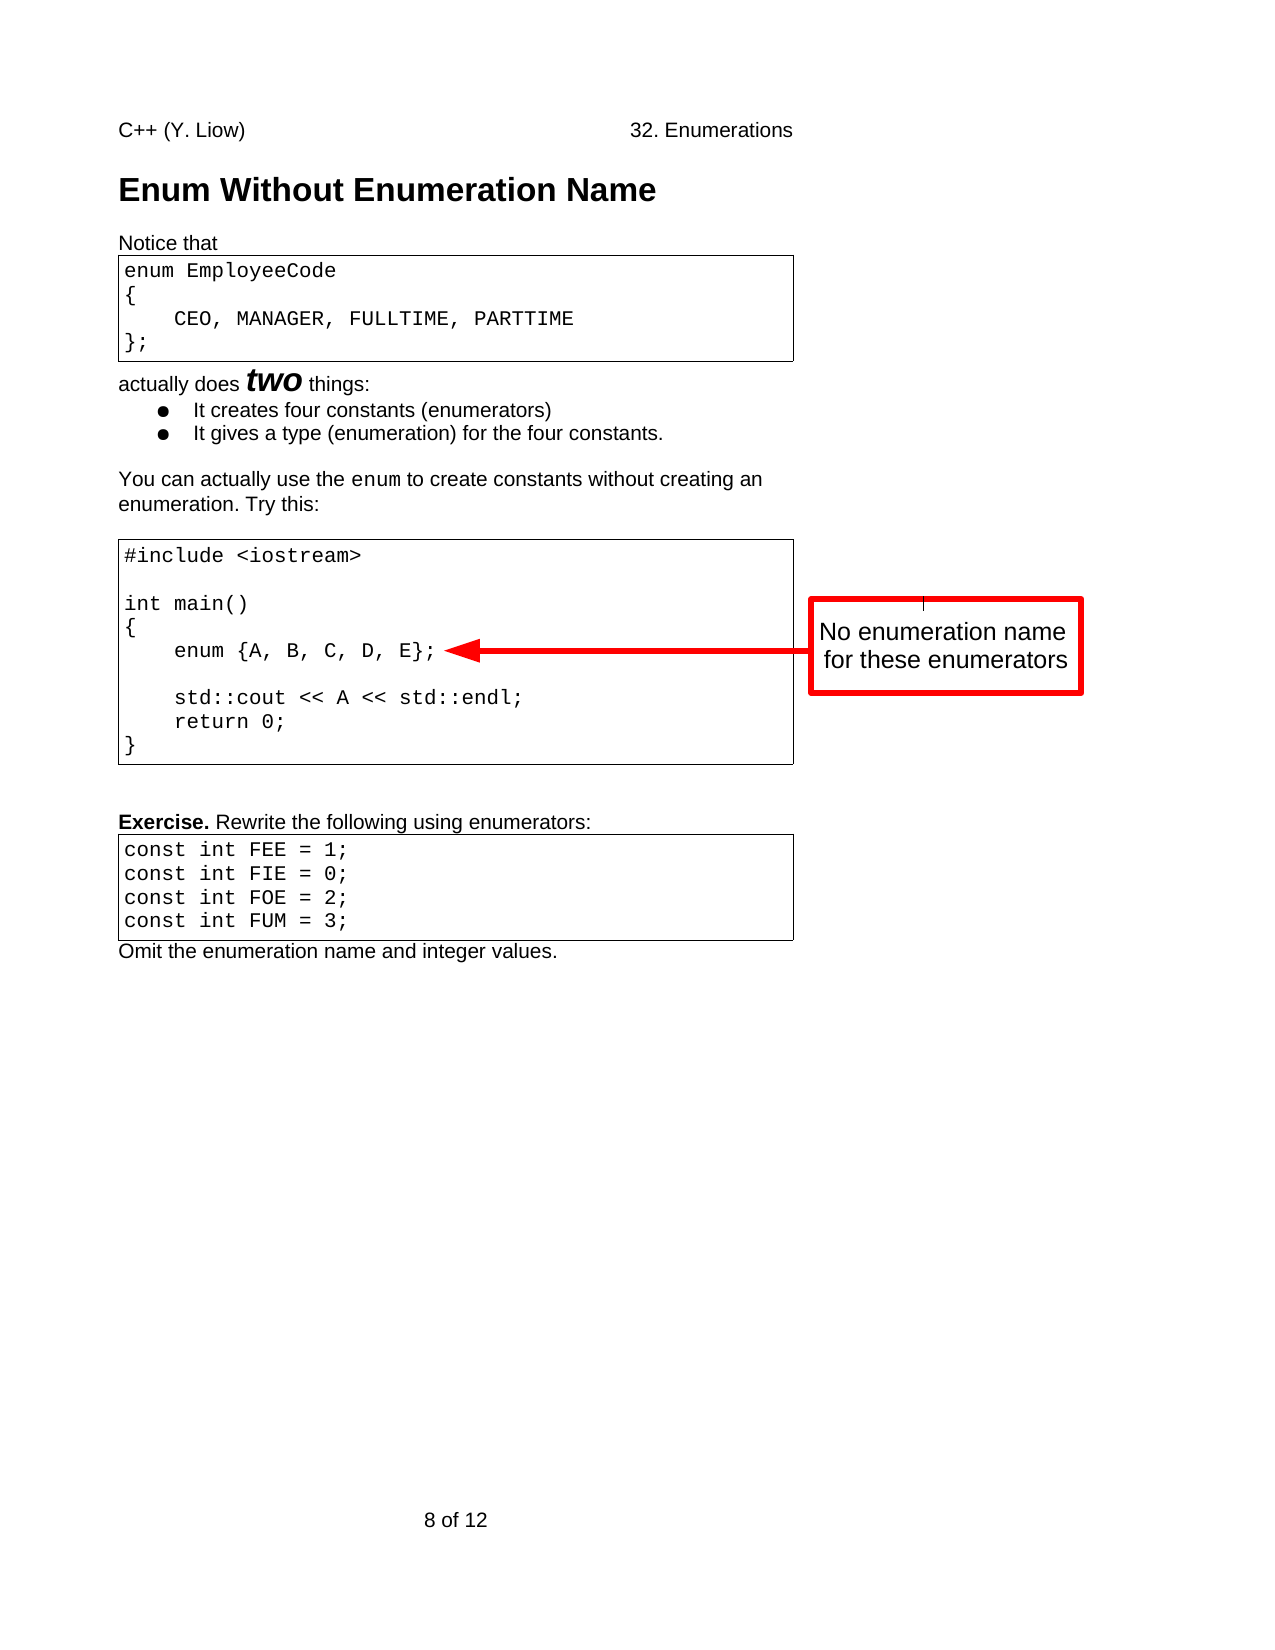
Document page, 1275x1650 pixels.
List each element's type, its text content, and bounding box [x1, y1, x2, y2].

table_header #include <iostream> int main() { enum {A, B, C, D, E}; std::cout << A << std::endl; return 0; } [119, 540, 793, 764]
text You can actually use the enum to create constants without creating an enumeration. Try this: [118, 468, 793, 516]
list It gives a type (enumeration) for the four constants. [156, 421, 793, 444]
text Omit the enumeration name and integer values. [118, 941, 793, 963]
list It creates four constants (enumerators) [156, 398, 793, 421]
text Notice that [118, 231, 793, 254]
text Enum Without Enumeration Name [118, 171, 793, 208]
text actually does two things: [118, 362, 793, 398]
table_header const int FEE = 1; const int FIE = 0; const int FOE = 2; const int FUM = 3; [119, 835, 793, 940]
table_header enum EmployeeCode { CEO, MANAGER, FULLTIME, PARTTIME }; [119, 256, 793, 361]
text Exercise. Rewrite the following using enumerators: [118, 810, 793, 833]
